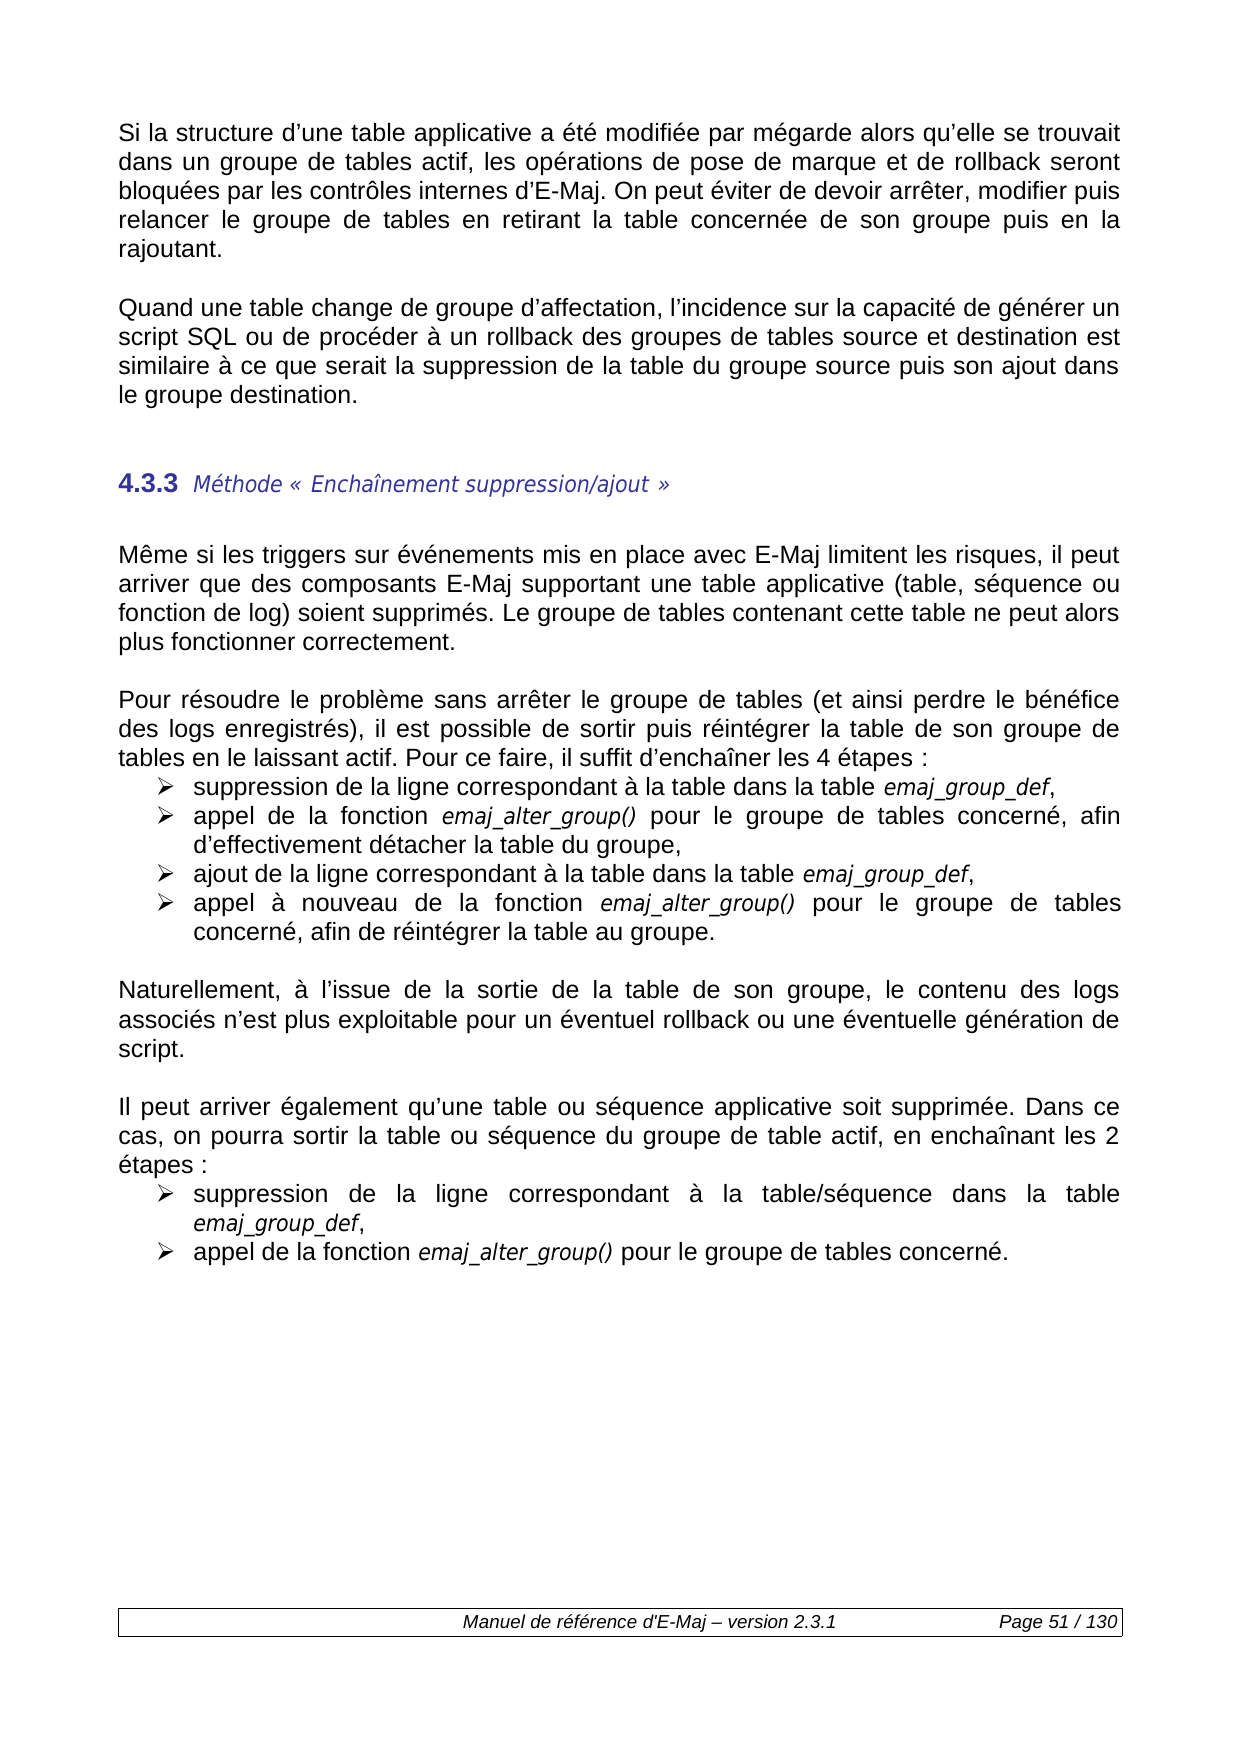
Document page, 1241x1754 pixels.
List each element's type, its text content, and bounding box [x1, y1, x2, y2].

list appel de la fonction emaj_alter_group() pour le groupe de tables concerné. [156, 1237, 1122, 1266]
text Si la structure d’une table applicative a été modifiée par mégarde alors qu’elle se trouvait dans un groupe de tables actif, les opérations de pose de marque et de rollback seront bloquées par les contrôles internes d’E-Maj. On peut éviter de devoir arrêter, modifier puis relancer le groupe de tables en retirant la table concernée de son groupe puis en la rajoutant. [118, 118, 1122, 263]
text Même si les triggers sur événements mis en place avec E-Maj limitent les risques, il peut arriver que des composants E-Maj supportant une table applicative (table, séquence ou fonction de log) soient supprimés. Le groupe de tables contenant cette table ne peut alors plus fonctionner correctement. [118, 539, 1122, 656]
list suppression de la ligne correspondant à la table/séquence dans la table emaj_group_def, [156, 1179, 1122, 1237]
subtitle Méthode « Enchaînement suppression/ajout » [118, 467, 1122, 498]
text Naturellement, à l’issue de la sortie de la table de son groupe, le contenu des logs associés n’est plus exploitable pour un éventuel rollback ou une éventuelle génération de script. [118, 975, 1122, 1063]
list appel à nouveau de la fonction emaj_alter_group() pour le groupe de tables concerné, afin de réintégrer la table au groupe. [156, 888, 1122, 946]
text Quand une table change de groupe d’affectation, l’incidence sur la capacité de générer un script SQL ou de procéder à un rollback des groupes de tables source et destination est similaire à ce que serait la suppression de la table du groupe source puis son ajout dans le groupe destination. [118, 292, 1122, 409]
text Il peut arriver également qu’une table ou séquence applicative soit supprimée. Dans ce cas, on pourra sortir la table ou séquence du groupe de table actif, en enchaînant les 2 étapes : [118, 1092, 1122, 1179]
list appel de la fonction emaj_alter_group() pour le groupe de tables concerné, afin d’effectivement détacher la table du groupe, [156, 801, 1122, 859]
list ajout de la ligne correspondant à la table dans la table emaj_group_def, [156, 859, 1122, 888]
text Pour résoudre le problème sans arrêter le groupe de tables (et ainsi perdre le bénéfice des logs enregistrés), il est possible de sortir puis réintégrer la table de son groupe de tables en le laissant actif. Pour ce faire, il suffit d’enchaîner les 4 étapes : [118, 685, 1122, 772]
list suppression de la ligne correspondant à la table dans la table emaj_group_def, [156, 772, 1122, 801]
